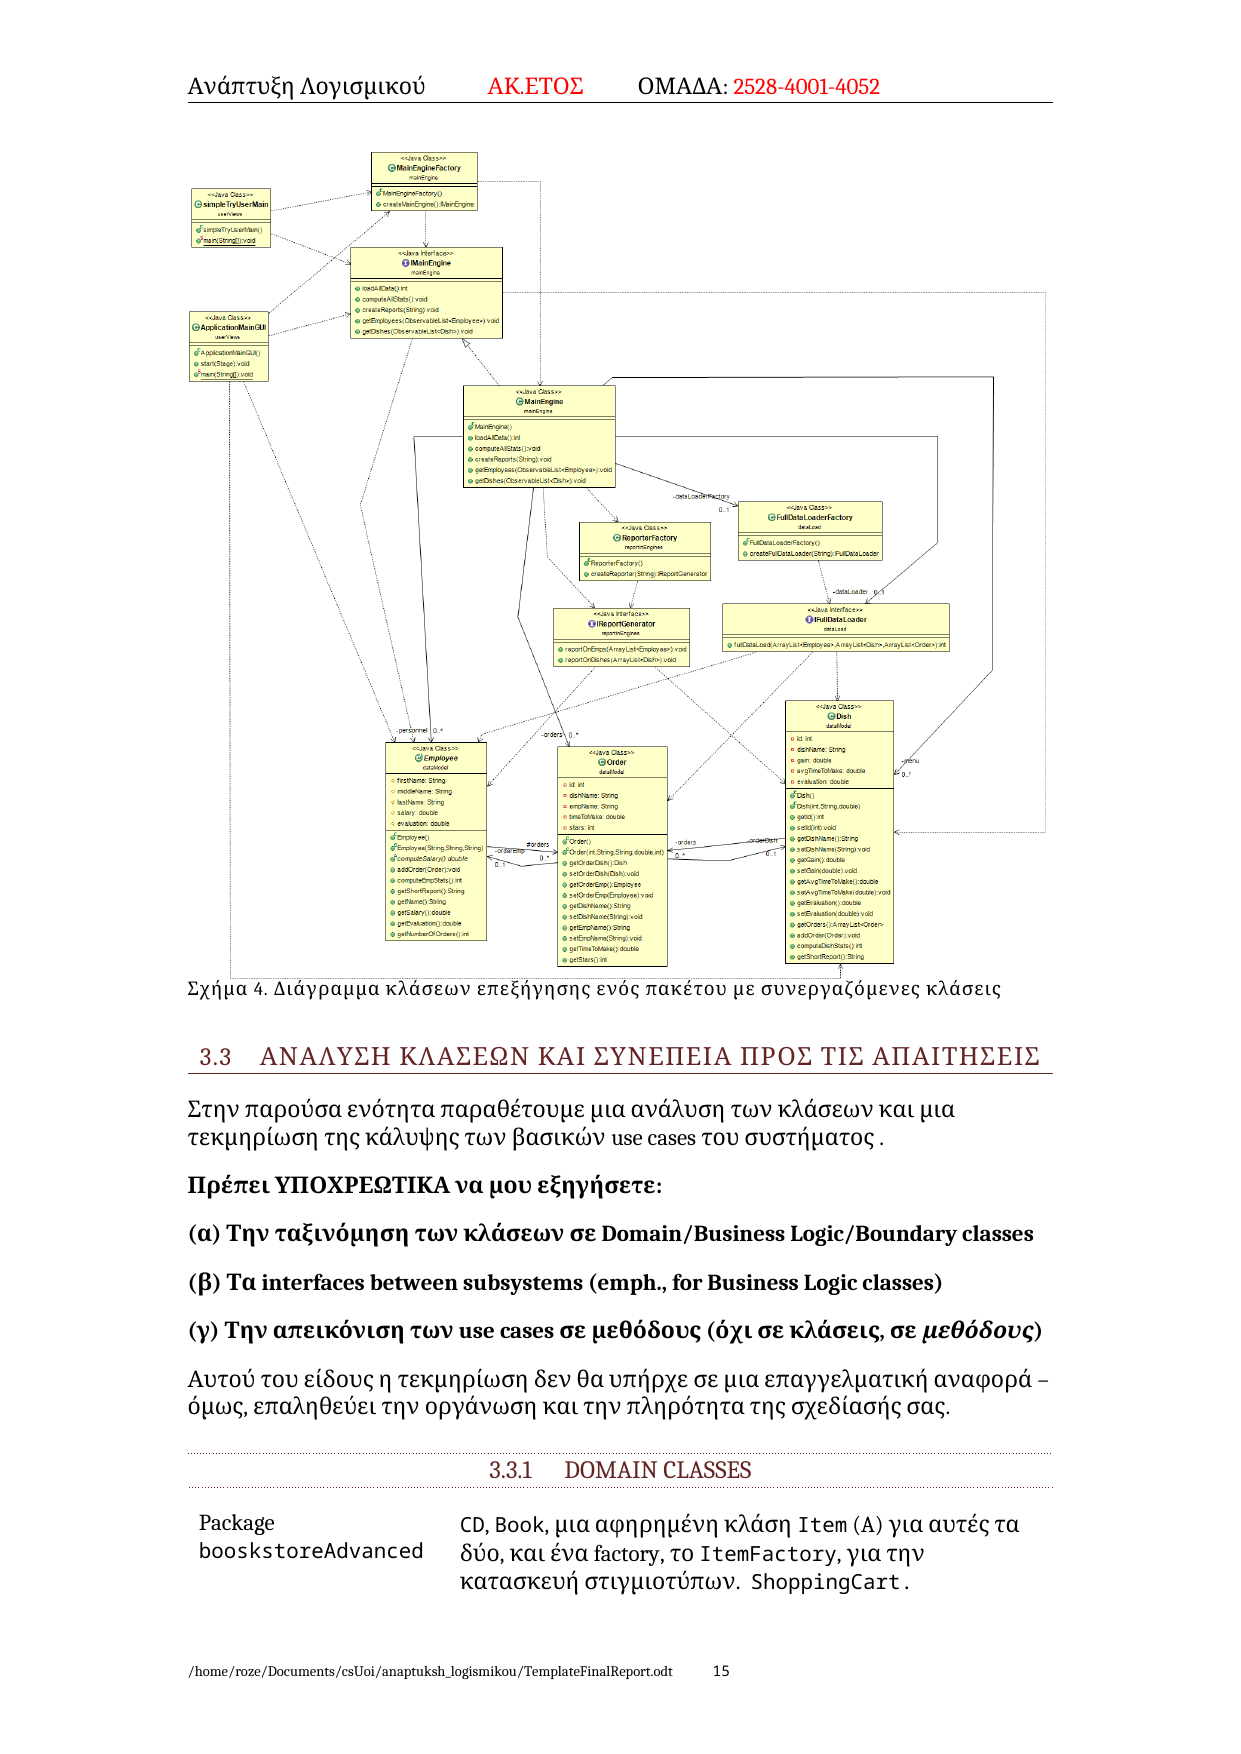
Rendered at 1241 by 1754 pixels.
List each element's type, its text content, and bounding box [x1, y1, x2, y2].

table_header Package booskstoreAdvanced [188, 1510, 448, 1596]
subtitle αναλυση κλασεων και συνεπεια προς τις απαιτησεισ [187, 1043, 1053, 1074]
text Σχήμα 4. Διάγραμμα κλάσεων επεξήγησης ενός πακέτου με συνεργαζόμενες κλάσεις [187, 978, 1053, 1000]
text (β) Τα interfaces between subsystems (emph., for Business Logic classes) [187, 1270, 1053, 1296]
text Αυτού του είδους η τεκμηρίωση δεν θα υπήρχε σε μια επαγγελματική αναφορά – όμως, επαληθεύει την οργάνωση και την πληρότητα της σχεδίασής σας. [187, 1367, 1053, 1421]
text Στην παρούσα ενότητα παραθέτουμε μια ανάλυση των κλάσεων και μια τεκμηρίωση της κάλυψης των βασικών use cases του συστήματος . [187, 1097, 1053, 1151]
subtitle Domain Classes [187, 1453, 1053, 1488]
text (α) Την ταξινόμηση των κλάσεων σε Domain/Business Logic/Boundary classes [187, 1221, 1053, 1248]
text (γ) Την απεικόνιση των use cases σε μεθόδους (όχι σε κλάσεις, σε μεθόδους) [187, 1318, 1053, 1344]
picture [187, 150, 1046, 979]
text Πρέπει ΥΠΟΧΡΕΩΤΙΚΑ να μου εξηγήσετε: [187, 1173, 1053, 1199]
table_header CD, Book, μια αφηρημένη κλάση Item (A) για αυτές τα δύο, και ένα factory, το ItemFactory, για την κατασκευή στιγμιοτύπων. ShoppingCart. [448, 1510, 1053, 1596]
